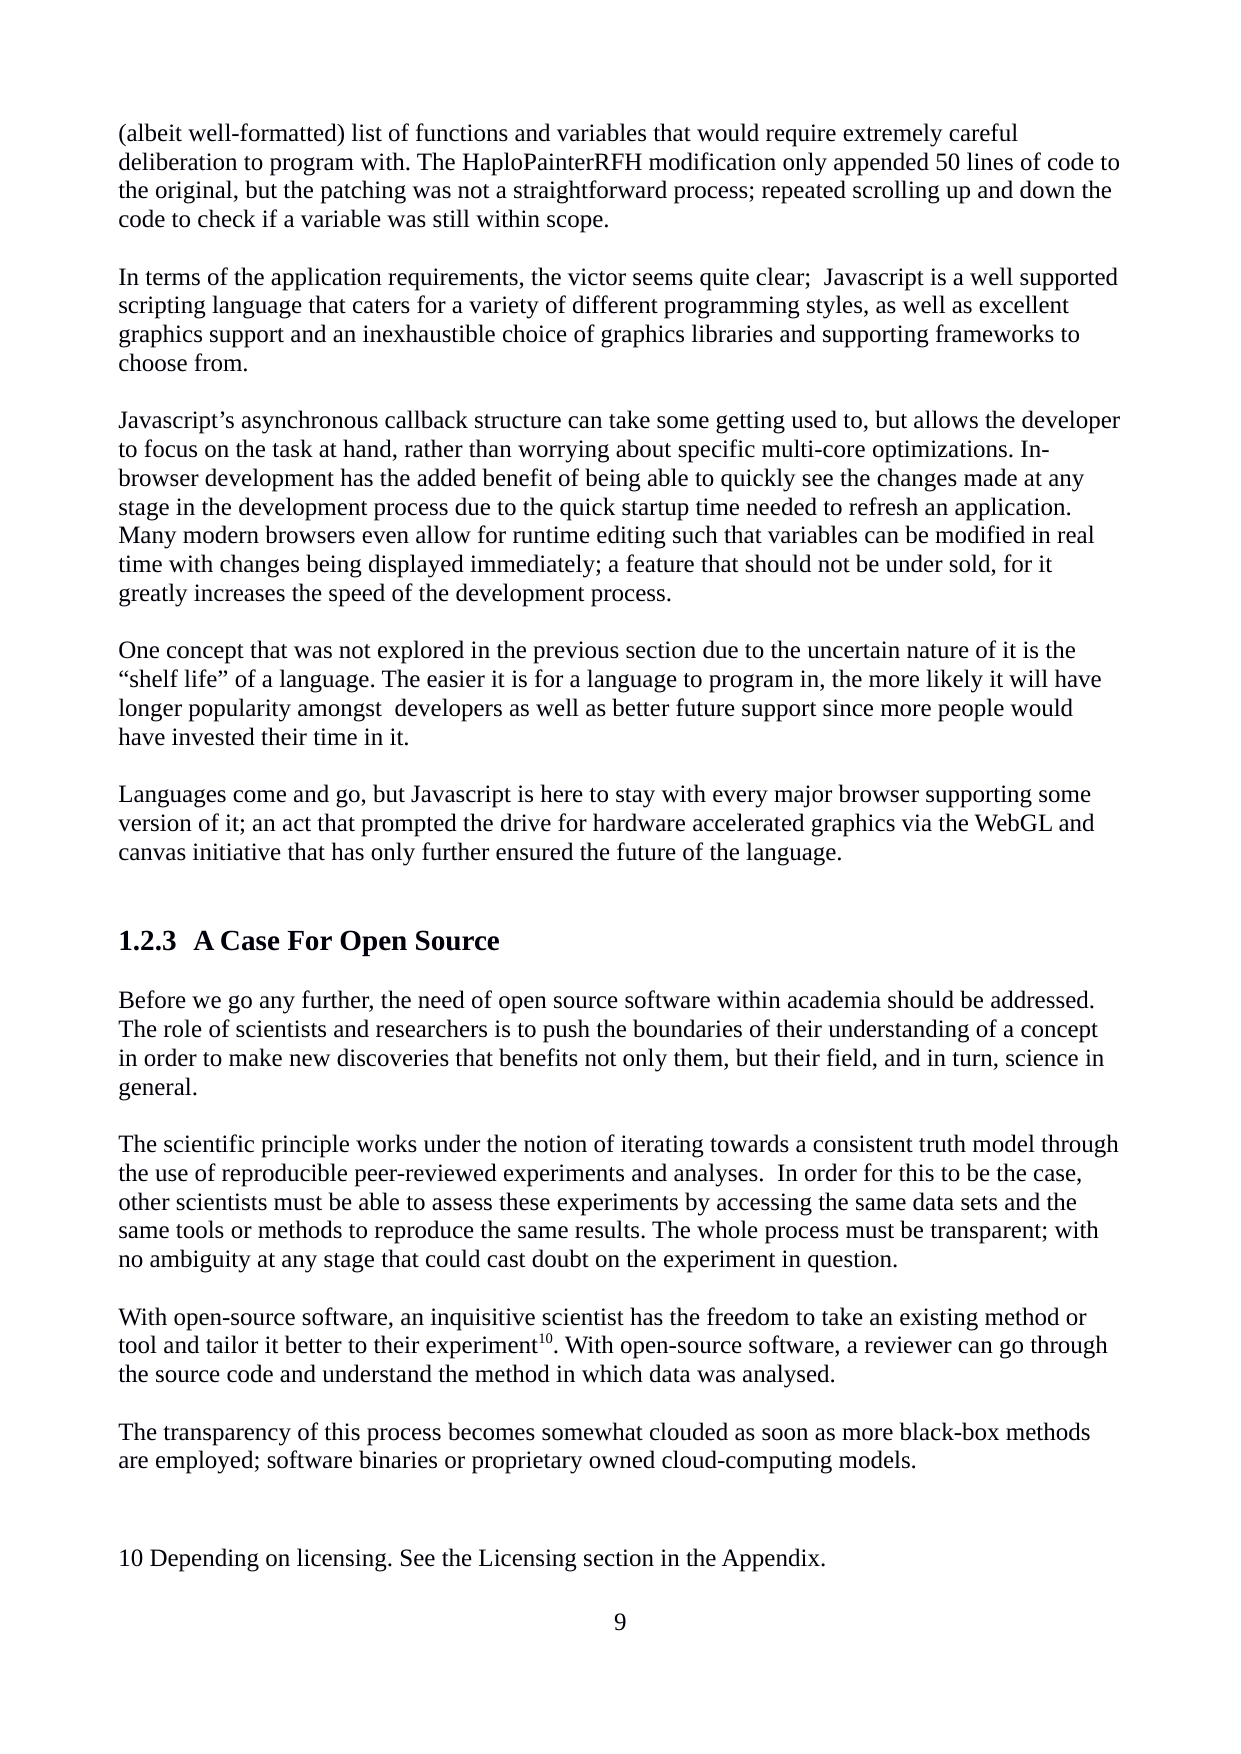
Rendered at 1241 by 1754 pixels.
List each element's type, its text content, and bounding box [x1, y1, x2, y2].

text In terms of the application requirements, the victor seems quite clear; Javascript is a well supported scripting language that caters for a variety of different programming styles, as well as excellent graphics support and an inexhaustible choice of graphics libraries and supporting frameworks to choose from. [118, 262, 1122, 377]
text Javascript’s asynchronous callback structure can take some getting used to, but allows the developer to focus on the task at hand, rather than worrying about specific multi-core optimizations. In-browser development has the added benefit of being able to quickly see the changes made at any stage in the development process due to the quick startup time needed to refresh an application. Many modern browsers even allow for runtime editing such that variables can be modified in real time with changes being displayed immediately; a feature that should not be under sold, for it greatly increases the speed of the development process. [118, 406, 1122, 607]
text Depending on licensing. See the Licensing section in the Appendix. [118, 1543, 1122, 1572]
text Languages come and go, but Javascript is here to stay with every major browser supporting some version of it; an act that prompted the drive for hardware accelerated graphics via the WebGL and canvas initiative that has only further ensured the future of the language. [118, 779, 1122, 866]
subtitle A Case For Open Source [118, 923, 1122, 957]
text With open-source software, an inquisitive scientist has the freedom to take an existing method or tool and tailor it better to their experiment. With open-source software, a reviewer can go through the source code and understand the method in which data was analysed. [118, 1302, 1122, 1388]
text (albeit well-formatted) list of functions and variables that would require extremely careful deliberation to program with. The HaploPainterRFH modification only appended 50 lines of code to the original, but the patching was not a straightforward process; repeated scrolling up and down the code to check if a variable was still within scope. [118, 118, 1122, 233]
text Before we go any further, the need of open source software within academia should be addressed. The role of scientists and researchers is to push the boundaries of their understanding of a concept in order to make new discoveries that benefits not only them, but their field, and in turn, science in general. [118, 985, 1122, 1100]
text The scientific principle works under the notion of iterating towards a consistent truth model through the use of reproducible peer-reviewed experiments and analyses. In order for this to be the case, other scientists must be able to assess these experiments by accessing the same data sets and the same tools or methods to reproduce the same results. The whole process must be transparent; with no ambiguity at any stage that could cast doubt on the experiment in question. [118, 1129, 1122, 1273]
text The transparency of this process becomes somewhat clouded as soon as more black-box methods are employed; software binaries or proprietary owned cloud-computing models. [118, 1417, 1122, 1474]
text One concept that was not explored in the previous section due to the uncertain nature of it is the “shelf life” of a language. The easier it is for a language to program in, the more likely it will have longer popularity amongst developers as well as better future support since more people would have invested their time in it. [118, 636, 1122, 751]
